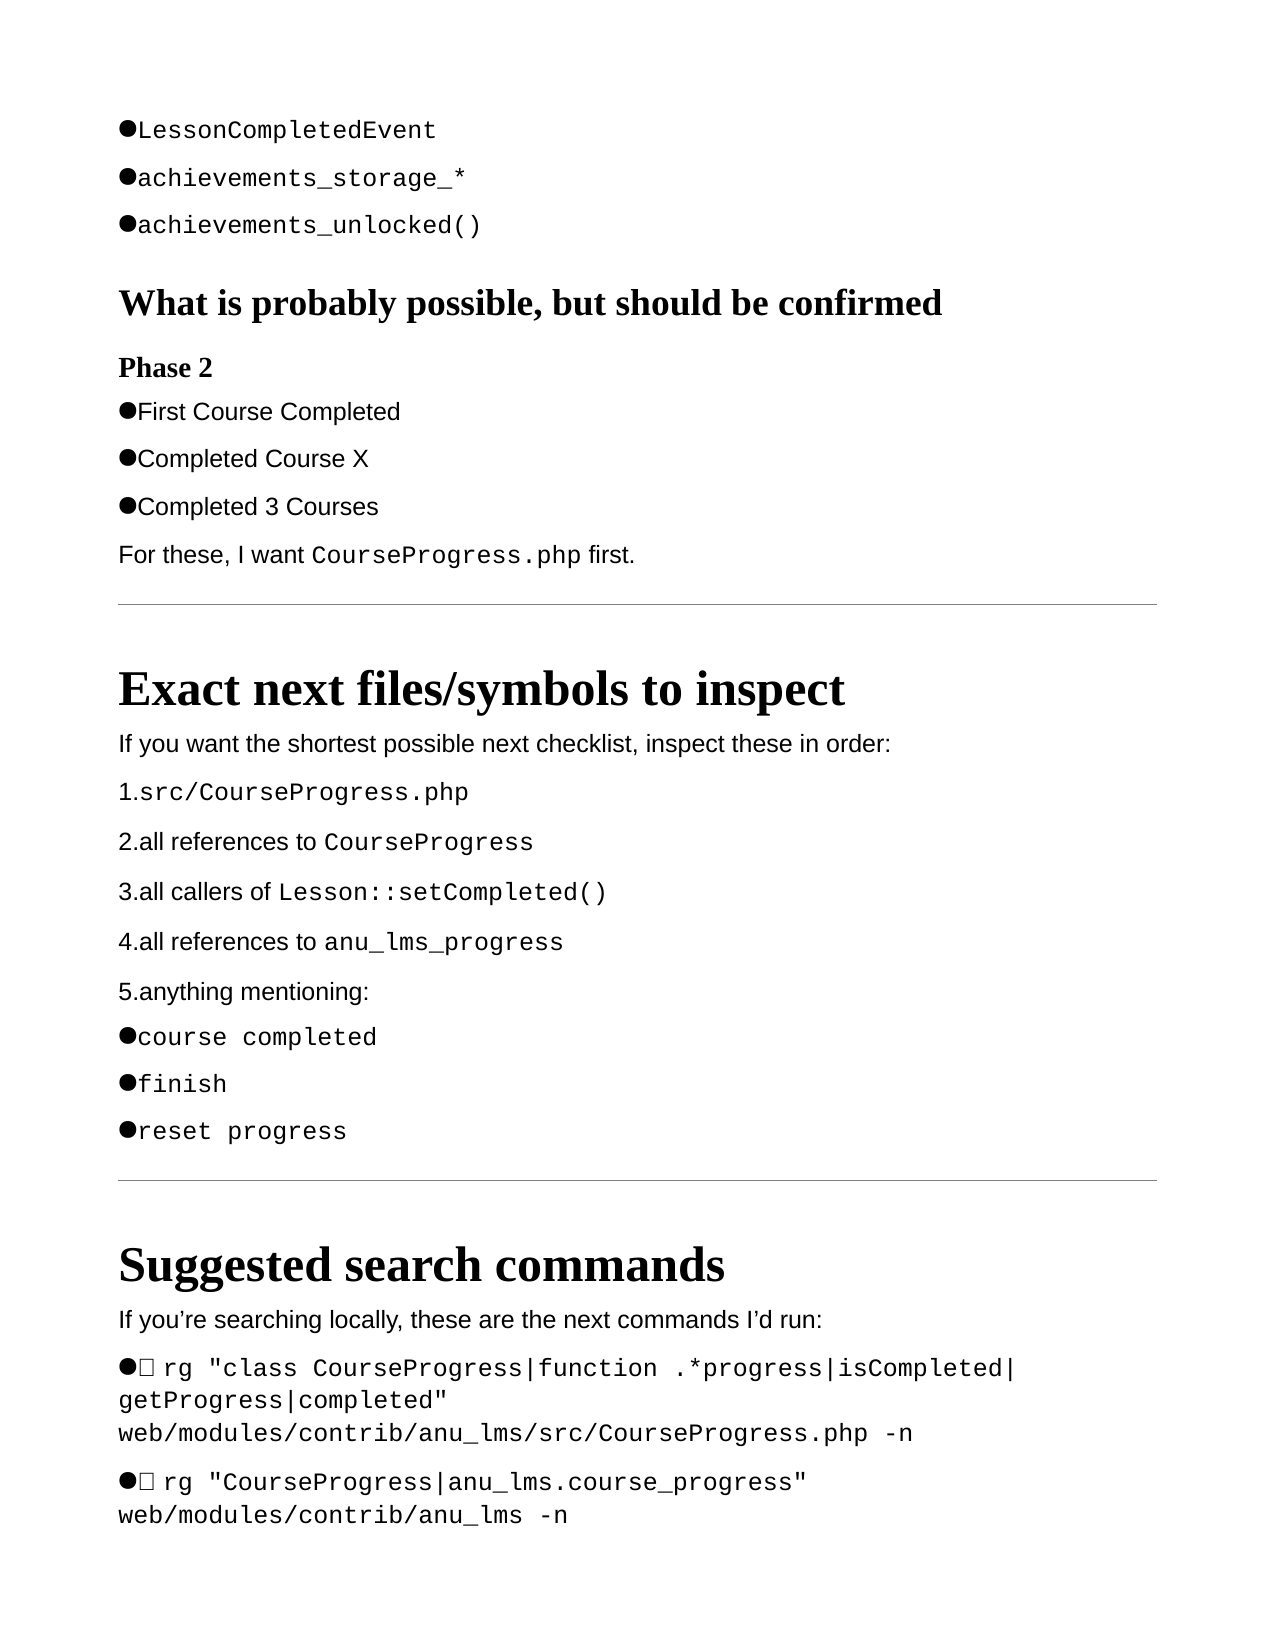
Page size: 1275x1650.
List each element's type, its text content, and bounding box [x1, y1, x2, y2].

subtitle Exact next files/symbols to inspect [118, 659, 1157, 716]
list achievements_storage_* [118, 165, 1157, 193]
list finish [118, 1072, 1157, 1100]
list First Course Completed [118, 396, 1157, 425]
text If you’re searching locally, these are the next commands I’d run: [118, 1305, 1157, 1334]
list achievements_unlocked() [118, 212, 1157, 241]
list Completed 3 Courses [118, 492, 1157, 521]
text For these, I want CourseProgress.php first. [118, 539, 1157, 571]
list all references to anu_lms_progress [118, 927, 1157, 958]
list course completed [118, 1024, 1157, 1053]
list reset progress [118, 1119, 1157, 1147]
text If you want the shortest possible next checklist, inspect these in order: [118, 729, 1157, 758]
list LessonCompletedEvent [118, 118, 1157, 146]
subtitle What is probably possible, but should be confirmed [118, 280, 1157, 323]
list Completed Course X [118, 444, 1157, 473]
subtitle Phase 2 [118, 350, 1157, 384]
list all references to CourseProgress [118, 827, 1157, 858]
subtitle Suggested search commands [118, 1235, 1157, 1293]
list anything mentioning: [118, 977, 1157, 1006]
list src/CourseProgress.php [118, 777, 1157, 807]
list ✅ rg "class CourseProgress|function .*progress|isCompleted|getProgress|completed" web/modules/contrib/anu_lms/src/CourseProgress.php -n [118, 1353, 1157, 1449]
list ✅ rg "CourseProgress|anu_lms.course_progress" web/modules/contrib/anu_lms -n [118, 1467, 1157, 1531]
list all callers of Lesson::setCompleted() [118, 877, 1157, 908]
